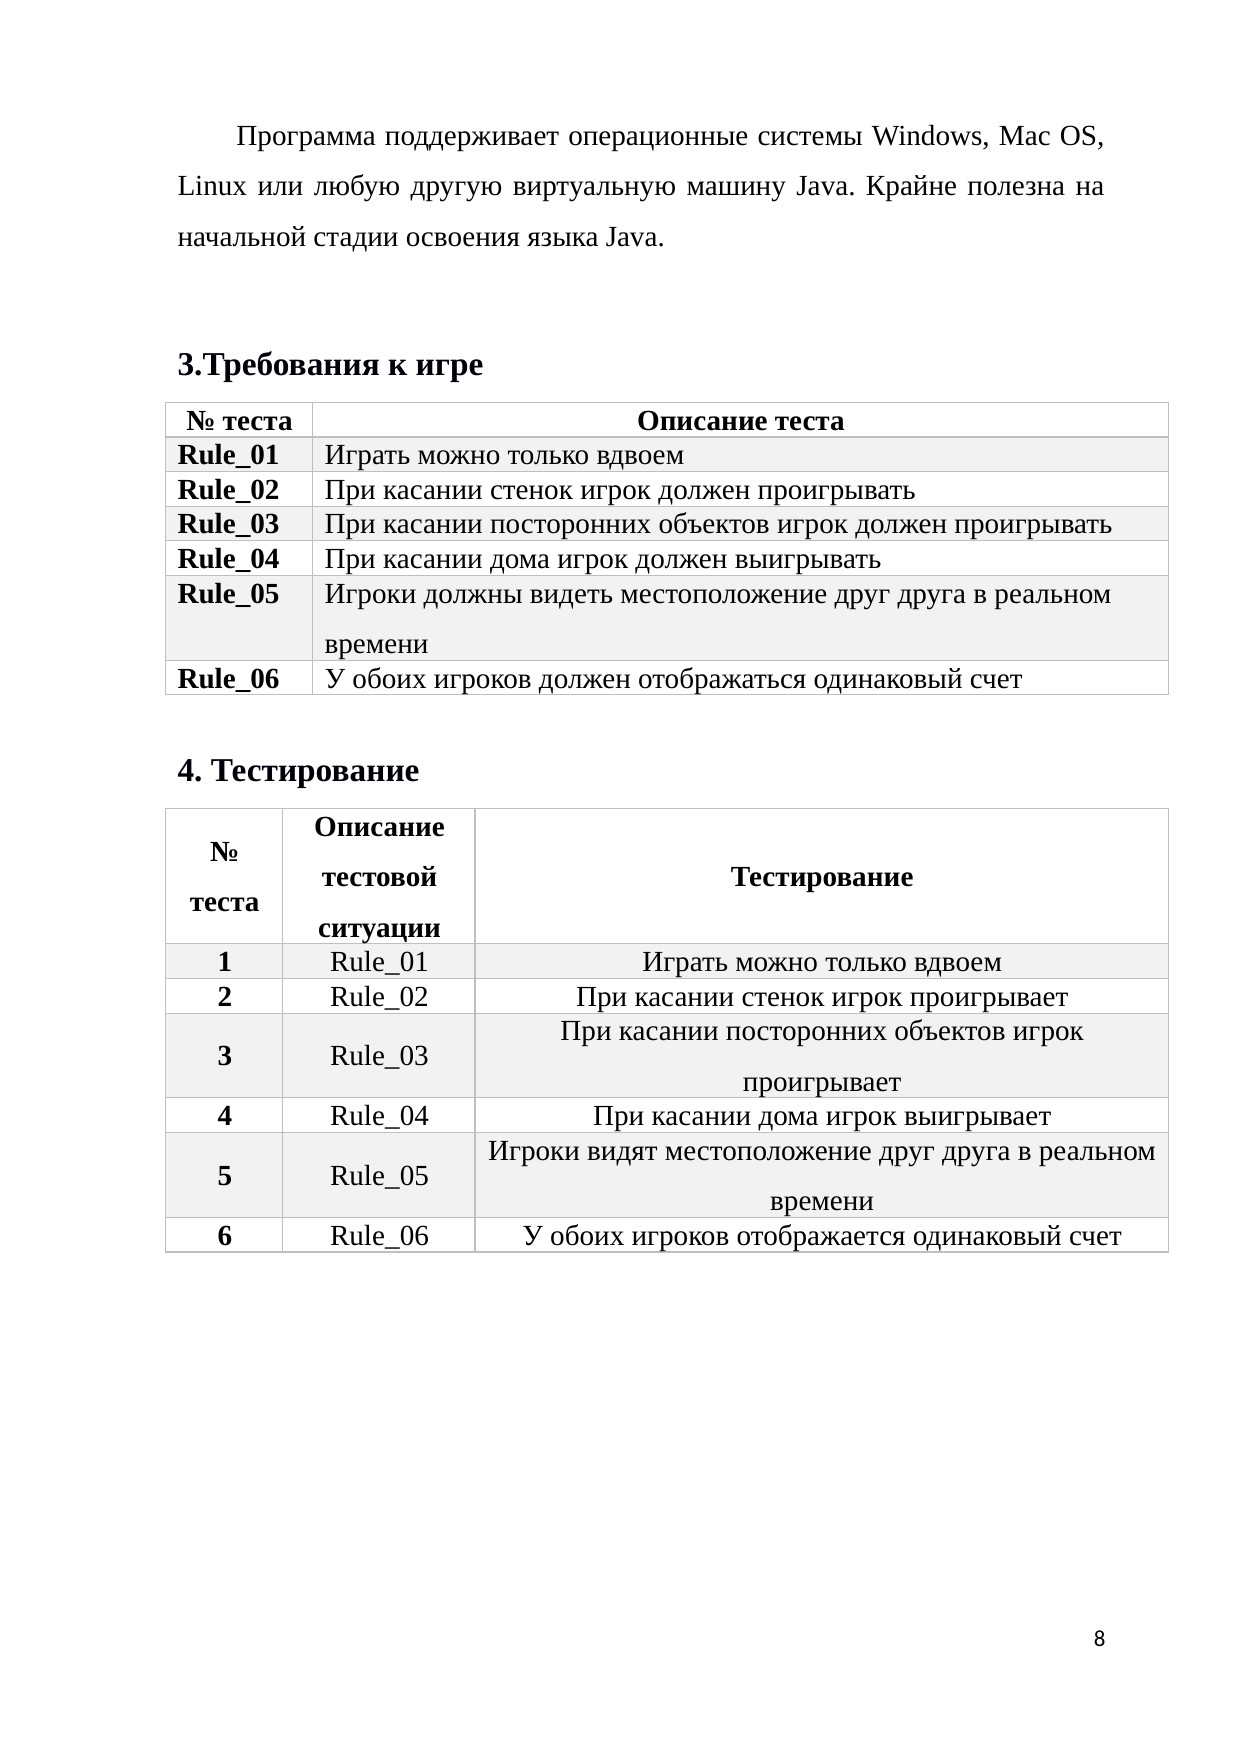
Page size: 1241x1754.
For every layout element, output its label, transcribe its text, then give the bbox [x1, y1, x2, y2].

table_cell Rule_03 [283, 1014, 474, 1097]
table_cell Rule_06 [283, 1218, 474, 1251]
table_cell 6 [166, 1218, 282, 1251]
table_cell Rule_03 [166, 507, 312, 540]
table_cell 1 [166, 944, 282, 978]
table_header Тестирование [476, 809, 1168, 943]
subtitle 3.Требования к игре [177, 344, 1105, 383]
table_cell Rule_01 [283, 944, 474, 978]
table_header Описание теста [313, 403, 1168, 436]
table_cell У обоих игроков отображается одинаковый счет [476, 1218, 1168, 1251]
table_cell При касании дома игрок должен выигрывать [313, 541, 1168, 575]
table_cell Rule_05 [283, 1133, 474, 1217]
table_cell При касании посторонних объектов игрок должен проигрывать [313, 507, 1168, 540]
table_header № теста [166, 403, 312, 436]
table_cell У обоих игроков должен отображаться одинаковый счет [313, 661, 1168, 694]
table_cell Игроки видят местоположение друг друга в реальном времени [476, 1133, 1168, 1217]
table_cell Rule_02 [283, 979, 474, 1012]
table_cell 4 [166, 1098, 282, 1132]
table_cell При касании стенок игрок должен проигрывать [313, 472, 1168, 506]
table_cell Rule_02 [166, 472, 312, 506]
subtitle 4. Тестирование [177, 751, 1105, 789]
table_header № теста [166, 809, 282, 943]
text Программа поддерживает операционные системы Windows, Mac OS, Linux или любую другую виртуальную машину Java. Крайне полезна на начальной стадии освоения языка Java. [177, 118, 1105, 252]
table_cell 3 [166, 1014, 282, 1097]
table_cell 2 [166, 979, 282, 1012]
table_cell Играть можно только вдвоем [313, 438, 1168, 471]
table_cell Rule_04 [166, 541, 312, 575]
table_cell При касании дома игрок выигрывает [476, 1098, 1168, 1132]
table_cell Rule_01 [166, 438, 312, 471]
table_cell При касании стенок игрок проигрывает [476, 979, 1168, 1012]
table_cell При касании посторонних объектов игрок проигрывает [476, 1014, 1168, 1097]
table_header Описание тестовой ситуации [283, 809, 474, 943]
table_cell Играть можно только вдвоем [476, 944, 1168, 978]
table_cell Rule_05 [166, 576, 312, 660]
table_cell 5 [166, 1133, 282, 1217]
table_cell Rule_06 [166, 661, 312, 694]
table_cell Rule_04 [283, 1098, 474, 1132]
table_cell Игроки должны видеть местоположение друг друга в реальном времени [313, 576, 1168, 660]
